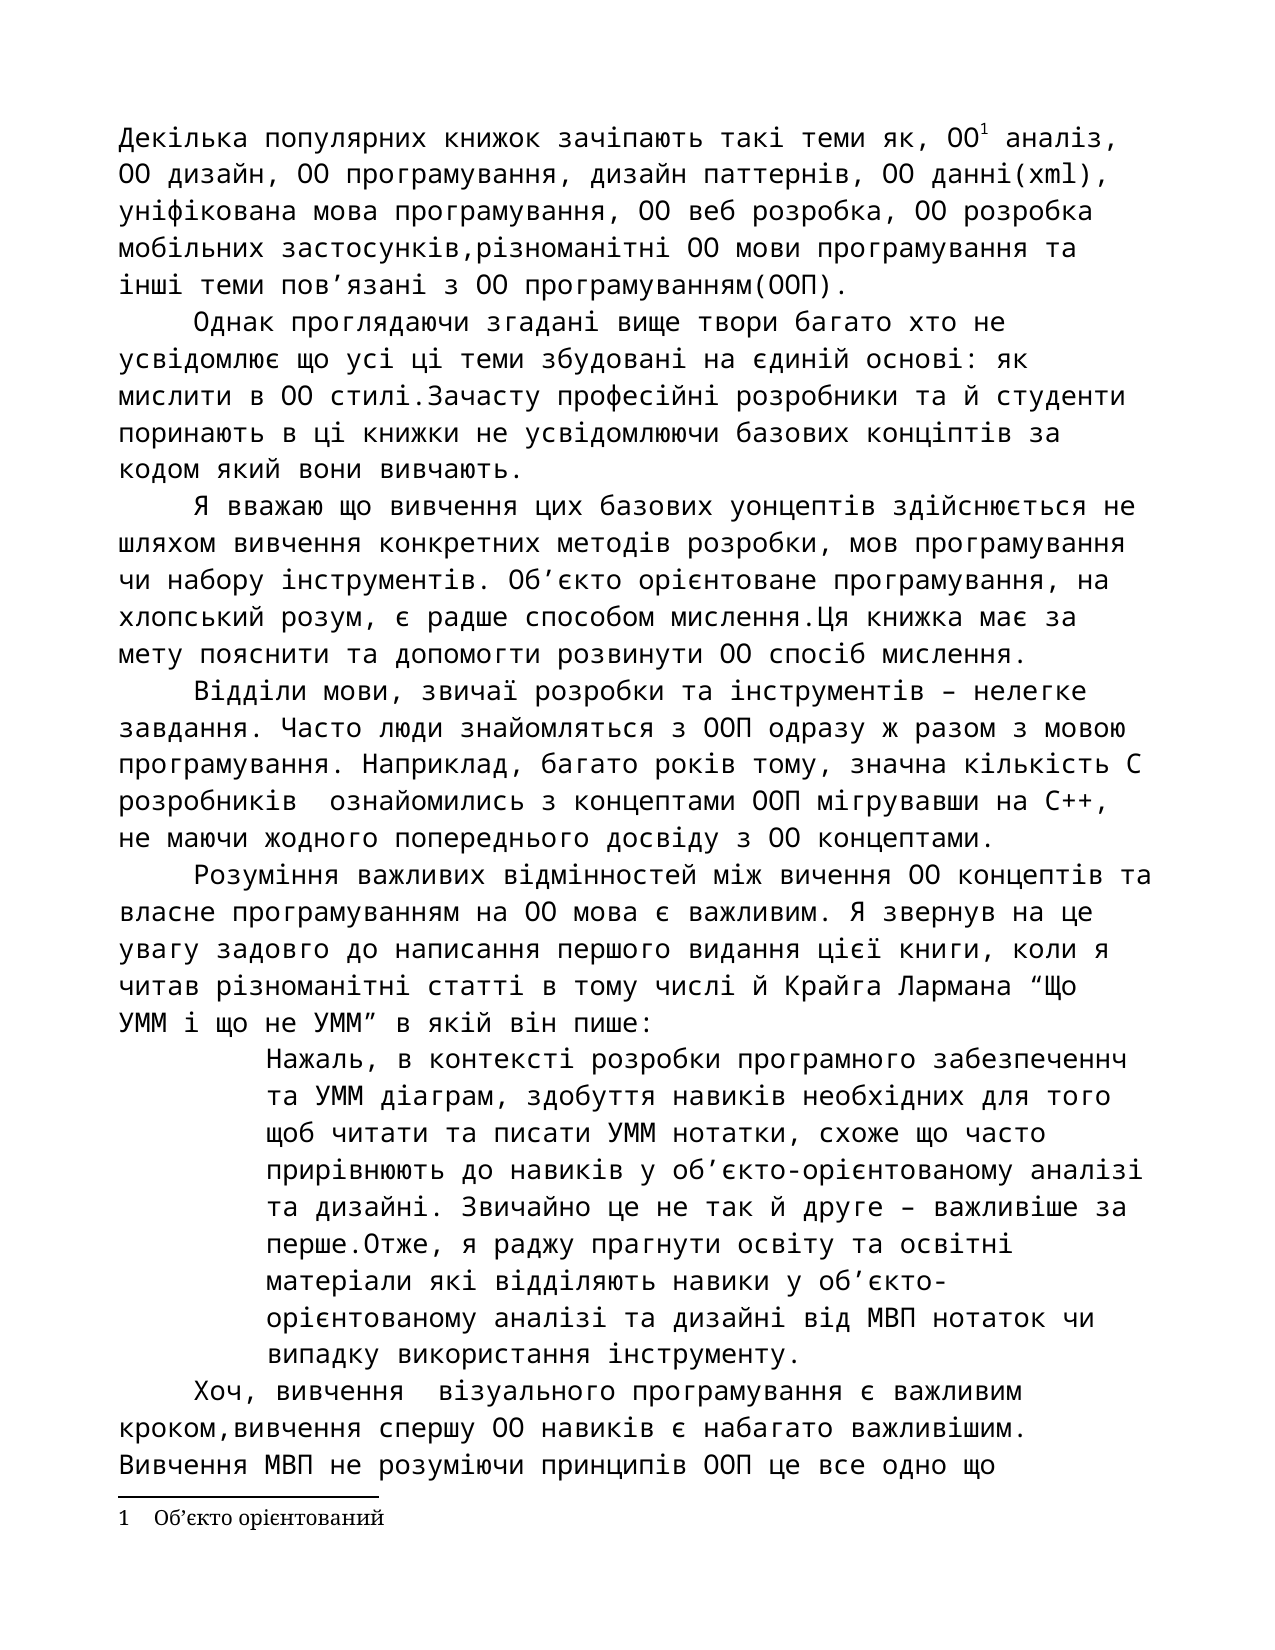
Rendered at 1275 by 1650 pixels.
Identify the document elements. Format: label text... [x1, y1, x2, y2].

text Відділи мови, звичаї розробки та інструментів – нелегке завдання. Часто люди знайомляться з ООП одразу ж разом з мовою програмування. Наприклад, багато років тому, значна кількість С розробників ознайомились з концептами ООП мігрувавши на С++, не маючи жодного попереднього досвіду з ОО концептами. [118, 671, 1157, 856]
text Об’єкто орієнтований [118, 1503, 1157, 1532]
text Розуміння важливих відмінностей між вичення ОО концептів та власне програмуванням на ОО мова є важливим. Я звернув на це увагу задовго до написання першого видання цієї книги, коли я читав різноманітні статті в тому числі й Крайга Лармана “Що УММ і що не УММ” в якій він пише: [118, 856, 1157, 1040]
text Хоч, вивчення візуального програмування є важливим кроком,вивчення спершу ОО навиків є набагато важливішим. Вивчення МВП не розуміючи принципів ООП це все одно що [118, 1372, 1157, 1482]
text Однак проглядаючи згадані вище твори багато хто не усвідомлює що усі ці теми збудовані на єдиній основі: як мислити в ОО стилі.Зачасту професійні розробники та й студенти поринають в ці книжки не усвідомлюючи базових конціптів за кодом який вони вивчають. [118, 302, 1157, 487]
text Я вважаю що вивчення цих базових уонцептів здійснюється не шляхом вивчення конкретних методів розробки, мов програмування чи набору інструментів. Об’єкто орієнтоване програмування, на хлопський розум, є радше способом мислення.Ця книжка має за мету пояснити та допомогти розвинути ОО спосіб мислення. [118, 487, 1157, 671]
text Декілька популярних книжок зачіпають такі теми як, ОО аналіз, ОО дизайн, ОО програмування, дизайн паттернів, ОО данні(xml), уніфікована мова програмування, ОО веб розробка, ОО розробка мобільних застосунків,різноманітні ОО мови програмування та інші теми пов’язані з ОО програмуванням(ООП). [118, 118, 1157, 302]
text Нажаль, в контексті розробки програмного забезпеченнч та УММ діаграм, здобуття навиків необхідних для того щоб читати та писати УММ нотатки, схоже що часто прирівнюють до навиків у об’єкто-орієнтованому аналізі та дизайні. Звичайно це не так й друге – важливіше за перше.Отже, я раджу прагнути освіту та освітні матеріали які відділяють навики у об’єкто- орієнтованому аналізі та дизайні від МВП нотаток чи випадку використання інструменту. [118, 1040, 1157, 1372]
